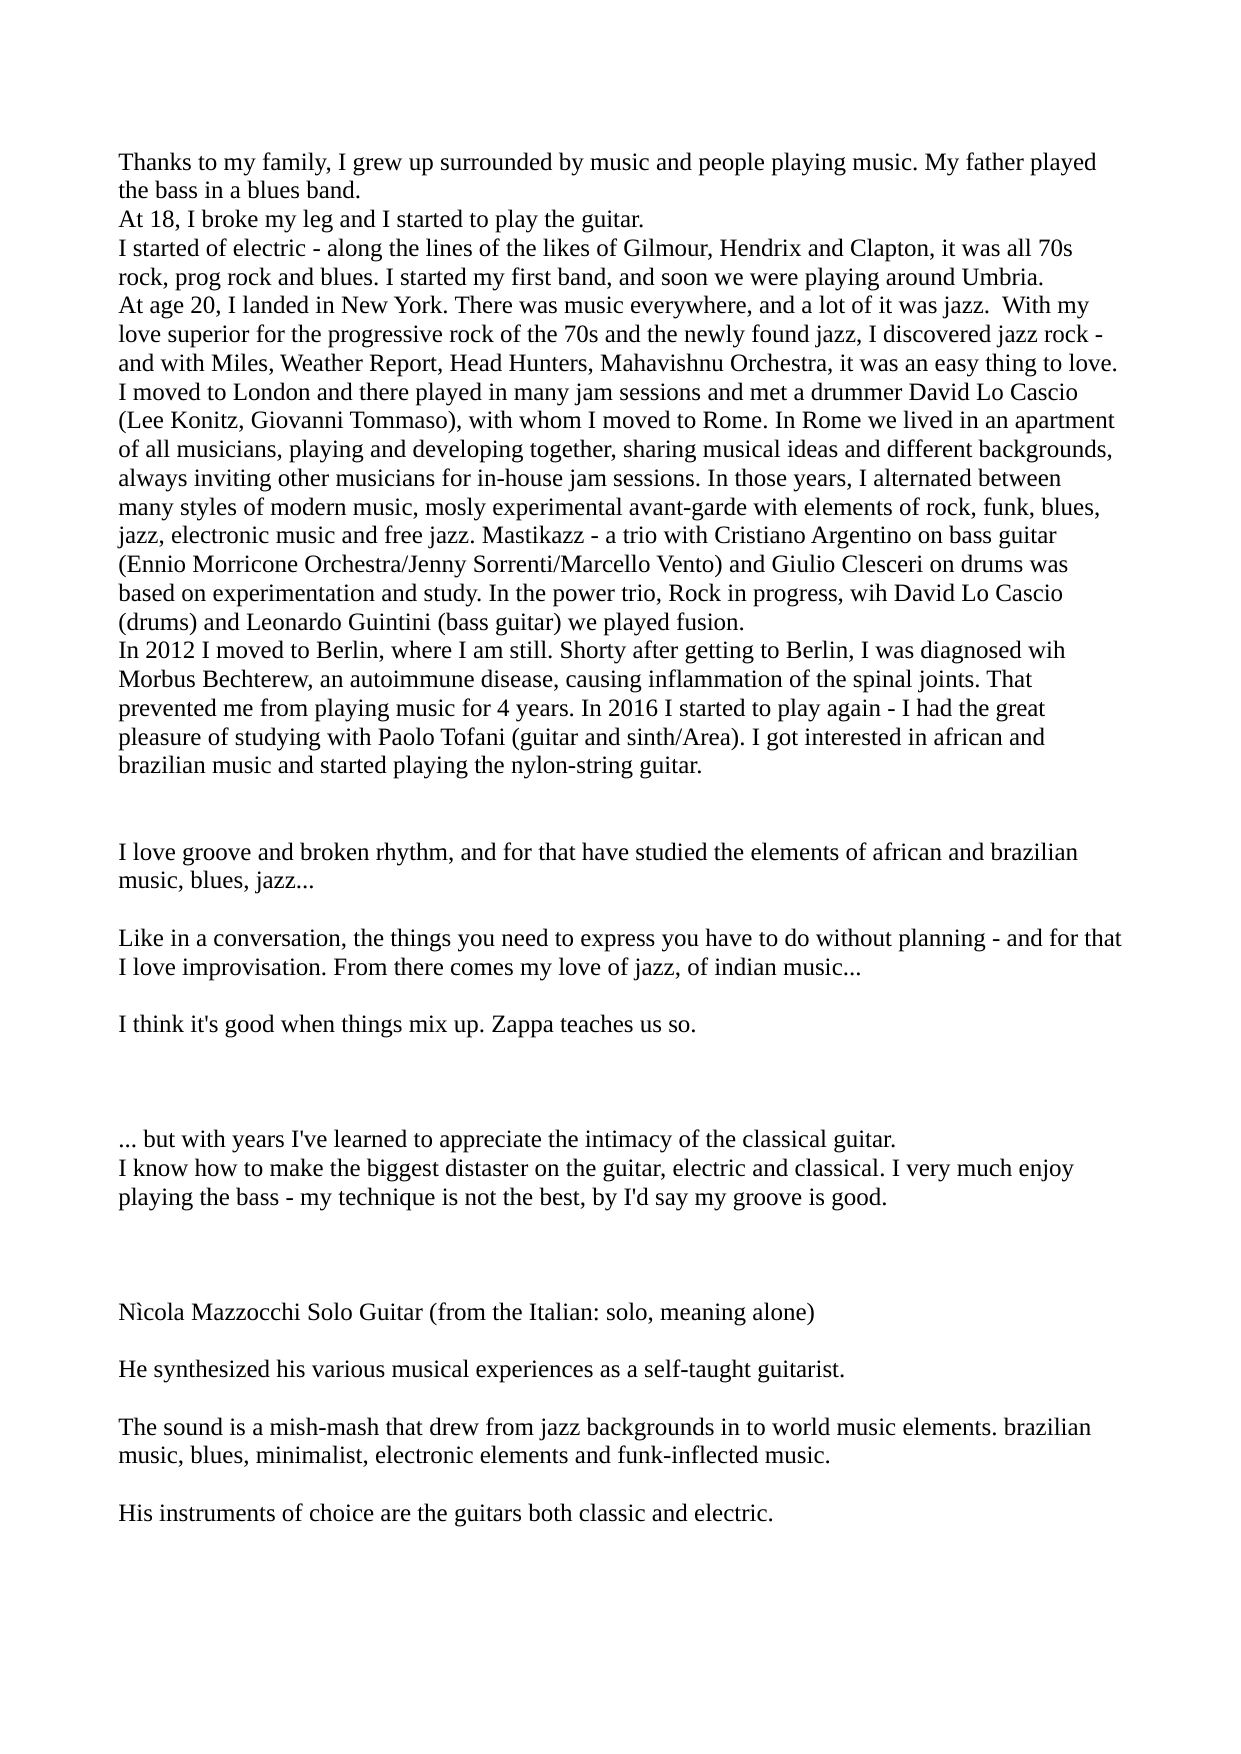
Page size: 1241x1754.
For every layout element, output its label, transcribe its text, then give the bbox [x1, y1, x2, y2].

text At 18, I broke my leg and I started to play the guitar. [118, 204, 1122, 233]
text Thanks to my family, I grew up surrounded by music and people playing music. My father played the bass in a blues band. [118, 147, 1122, 204]
text He synthesized his various musical experiences as a self-taught guitarist. [118, 1354, 1122, 1383]
text In 2012 I moved to Berlin, where I am still. Shorty after getting to Berlin, I was diagnosed wih Morbus Bechterew, an autoimmune disease, causing inflammation of the spinal joints. That prevented me from playing music for 4 years. In 2016 I started to play again - I had the great pleasure of studying with Paolo Tofani (guitar and sinth/Area). I got interested in african and brazilian music and started playing the nylon-string guitar. [118, 636, 1122, 779]
text His instruments of choice are the guitars both classic and electric. [118, 1498, 1122, 1527]
text At age 20, I landed in New York. There was music everywhere, and a lot of it was jazz. With my love superior for the progressive rock of the 70s and the newly found jazz, I discovered jazz rock - and with Miles, Weather Report, Head Hunters, Mahavishnu Orchestra, it was an easy thing to love. [118, 291, 1122, 377]
text Nìcola Mazzocchi Solo Guitar (from the Italian: solo, meaning alone) [118, 1297, 1122, 1326]
text I know how to make the biggest distaster on the guitar, electric and classical. I very much enjoy playing the bass - my technique is not the best, by I'd say my groove is good. [118, 1153, 1122, 1211]
text Like in a conversation, the things you need to express you have to do without planning - and for that I love improvisation. From there comes my love of jazz, of indian music... [118, 923, 1122, 981]
text The sound is a mish-mash that drew from jazz backgrounds in to world music elements. brazilian music, blues, minimalist, electronic elements and funk-inflected music. [118, 1412, 1122, 1469]
text I moved to London and there played in many jam sessions and met a drummer David Lo Cascio (Lee Konitz, Giovanni Tommaso), with whom I moved to Rome. In Rome we lived in an apartment of all musicians, playing and developing together, sharing musical ideas and different backgrounds, always inviting other musicians for in-house jam sessions. In those years, I alternated between many styles of modern music, mosly experimental avant-garde with elements of rock, funk, blues, jazz, electronic music and free jazz. Mastikazz - a trio with Cristiano Argentino on bass guitar (Ennio Morricone Orchestra/Jenny Sorrenti/Marcello Vento) and Giulio Clesceri on drums was based on experimentation and study. In the power trio, Rock in progress, wih David Lo Cascio (drums) and Leonardo Guintini (bass guitar) we played fusion. [118, 377, 1122, 636]
text I started of electric - along the lines of the likes of Gilmour, Hendrix and Clapton, it was all 70s rock, prog rock and blues. I started my first band, and soon we were playing around Umbria. [118, 233, 1122, 291]
text I love groove and broken rhythm, and for that have studied the elements of african and brazilian music, blues, jazz... [118, 837, 1122, 894]
text ... but with years I've learned to appreciate the intimacy of the classical guitar. [118, 1124, 1122, 1153]
text I think it's good when things mix up. Zappa teaches us so. [118, 1009, 1122, 1038]
